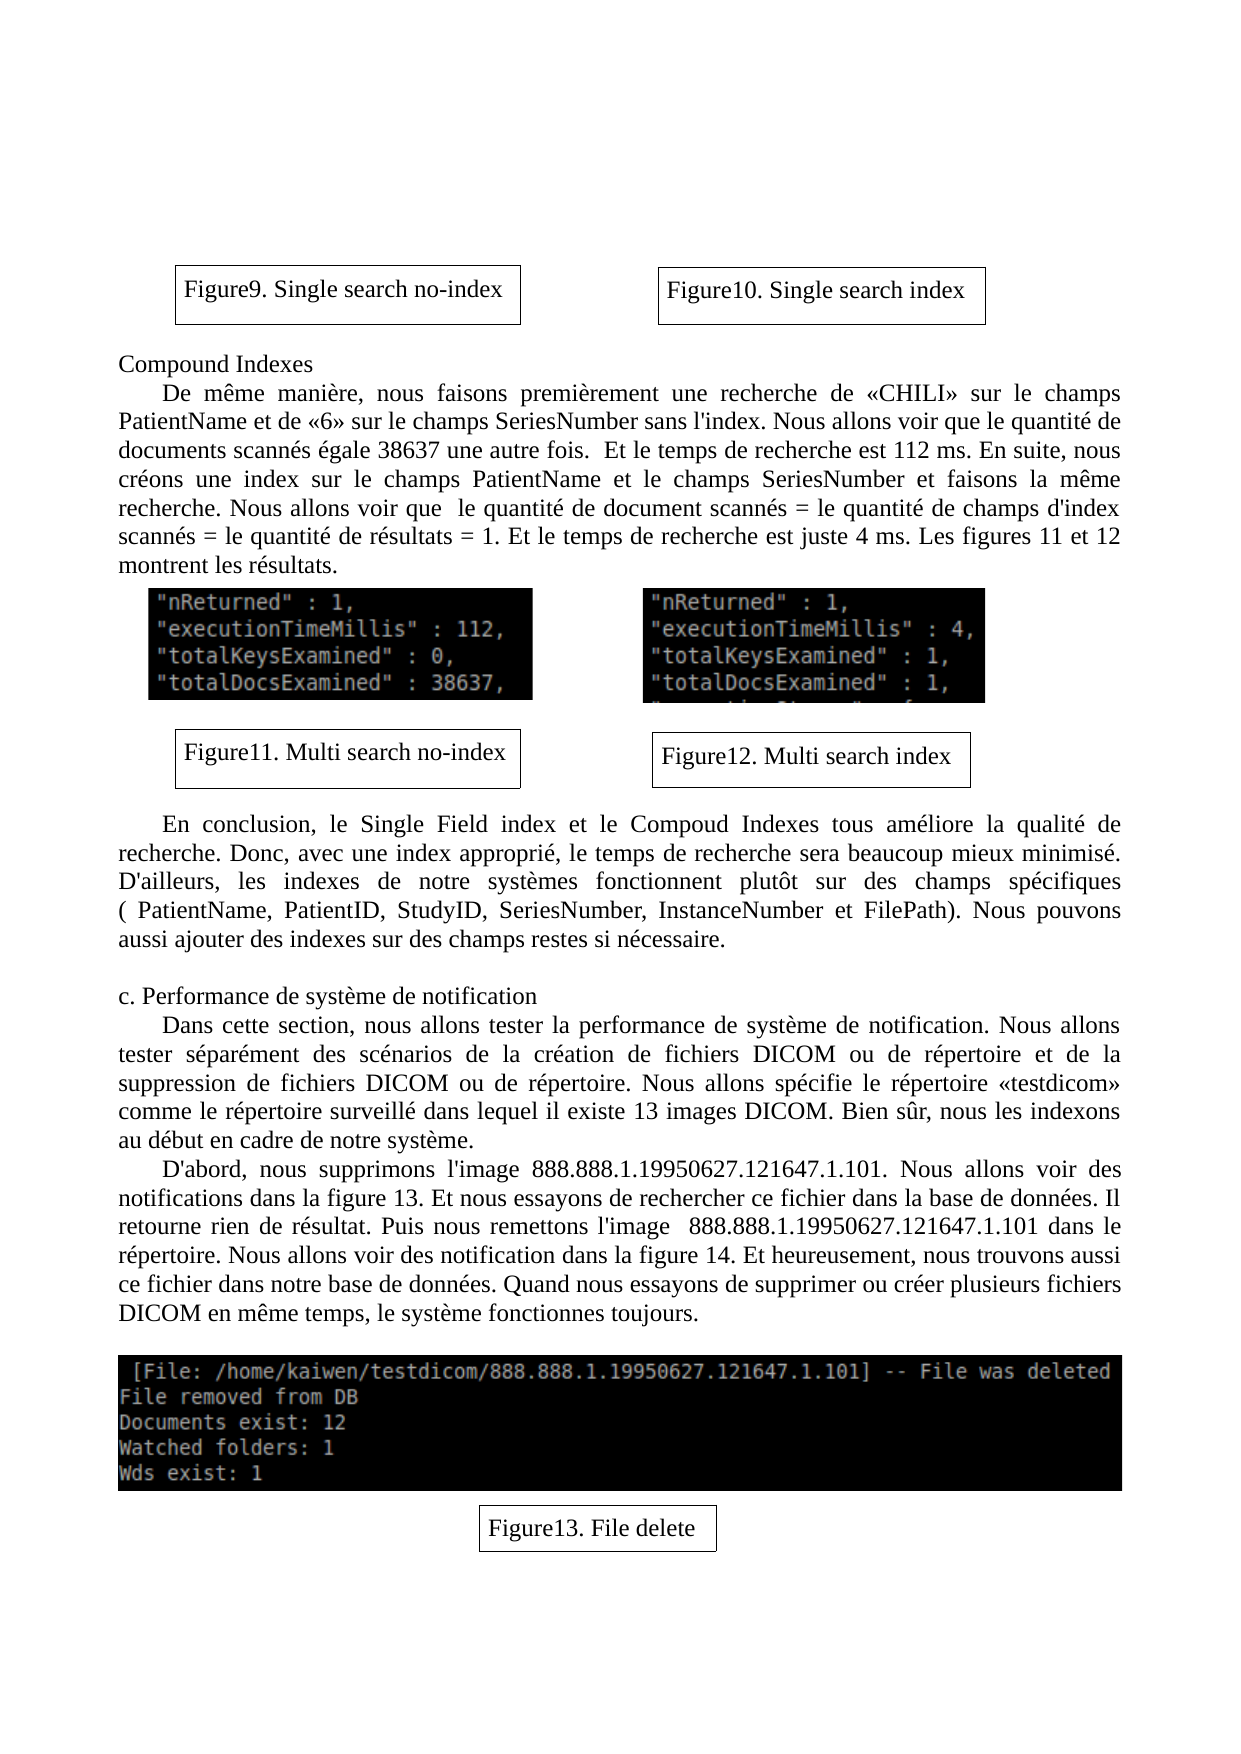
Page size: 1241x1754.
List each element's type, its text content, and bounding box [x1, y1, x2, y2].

text Dans cette section, nous allons tester la performance de système de notification. Nous allons tester séparément des scénarios de la création de fichiers DICOM ou de répertoire et de la suppression de fichiers DICOM ou de répertoire. Nous allons spécifie le répertoire «testdicom» comme le répertoire surveillé dans lequel il existe 13 images DICOM. Bien sûr, nous les indexons au début en cadre de notre système. [118, 1010, 1122, 1154]
picture [642, 588, 986, 703]
picture [118, 1355, 1123, 1491]
text Figure13. File delete [488, 1513, 707, 1542]
picture [148, 588, 533, 700]
text c. Performance de système de notification [118, 981, 1122, 1010]
text Compound Indexes [118, 349, 1122, 378]
text De même manière, nous faisons premièrement une recherche de «CHILI» sur le champs PatientName et de «6» sur le champs SeriesNumber sans l'index. Nous allons voir que le quantité de documents scannés égale 38637 une autre fois. Et le temps de recherche est 112 ms. En suite, nous créons une index sur le champs PatientName et le champs SeriesNumber et faisons la même recherche. Nous allons voir que le quantité de document scannés = le quantité de champs d'index scannés = le quantité de résultats = 1. Et le temps de recherche est juste 4 ms. Les figures 11 et 12 montrent les résultats. [118, 378, 1122, 579]
text D'abord, nous supprimons l'image 888.888.1.19950627.121647.1.101. Nous allons voir des notifications dans la figure 13. Et nous essayons de rechercher ce fichier dans la base de données. Il retourne rien de résultat. Puis nous remettons l'image 888.888.1.19950627.121647.1.101 dans le répertoire. Nous allons voir des notification dans la figure 14. Et heureusement, nous trouvons aussi ce fichier dans notre base de données. Quand nous essayons de supprimer ou créer plusieurs fichiers DICOM en même temps, le système fonctionnes toujours. [118, 1154, 1122, 1326]
text Figure9. Single search no-index [183, 274, 511, 302]
text Figure12. Multi search index [661, 741, 961, 770]
text Figure11. Multi search no-index [183, 737, 511, 766]
text En conclusion, le Single Field index et le Compoud Indexes tous améliore la qualité de recherche. Donc, avec une index approprié, le temps de recherche sera beaucoup mieux minimisé. D'ailleurs, les indexes de notre systèmes fonctionnent plutôt sur des champs spécifiques ( PatientName, PatientID, StudyID, SeriesNumber, InstanceNumber et FilePath). Nous pouvons aussi ajouter des indexes sur des champs restes si nécessaire. [118, 809, 1122, 953]
text Figure10. Single search index [666, 276, 976, 304]
